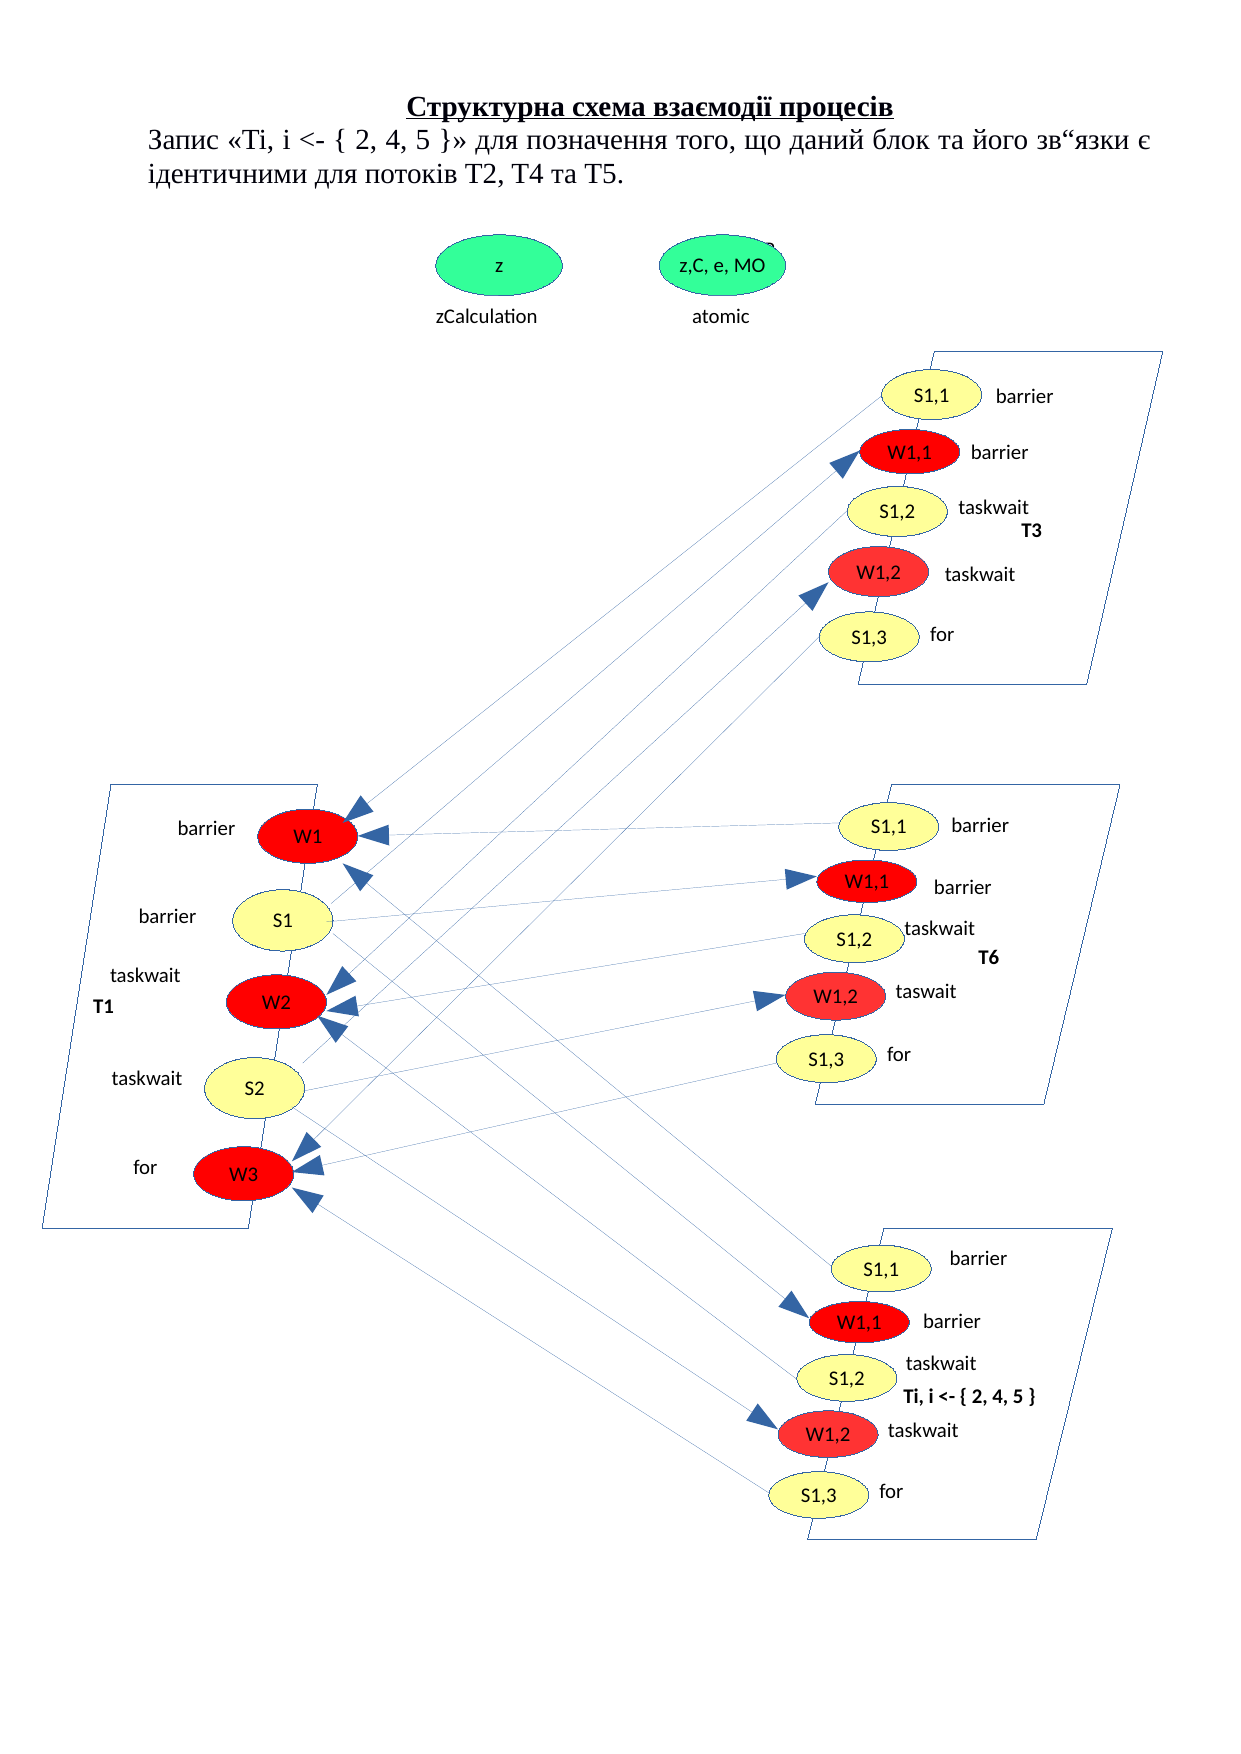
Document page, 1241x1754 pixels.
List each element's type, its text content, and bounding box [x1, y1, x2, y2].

text Запис «Ti, i <- { 2, 4, 5 }» для позначення того, що даний блок та його зв“язки є ідентичними для потоків T2, T4 та T5. [148, 122, 1152, 189]
text Структурна схема взаємодії процесів [148, 89, 1152, 122]
